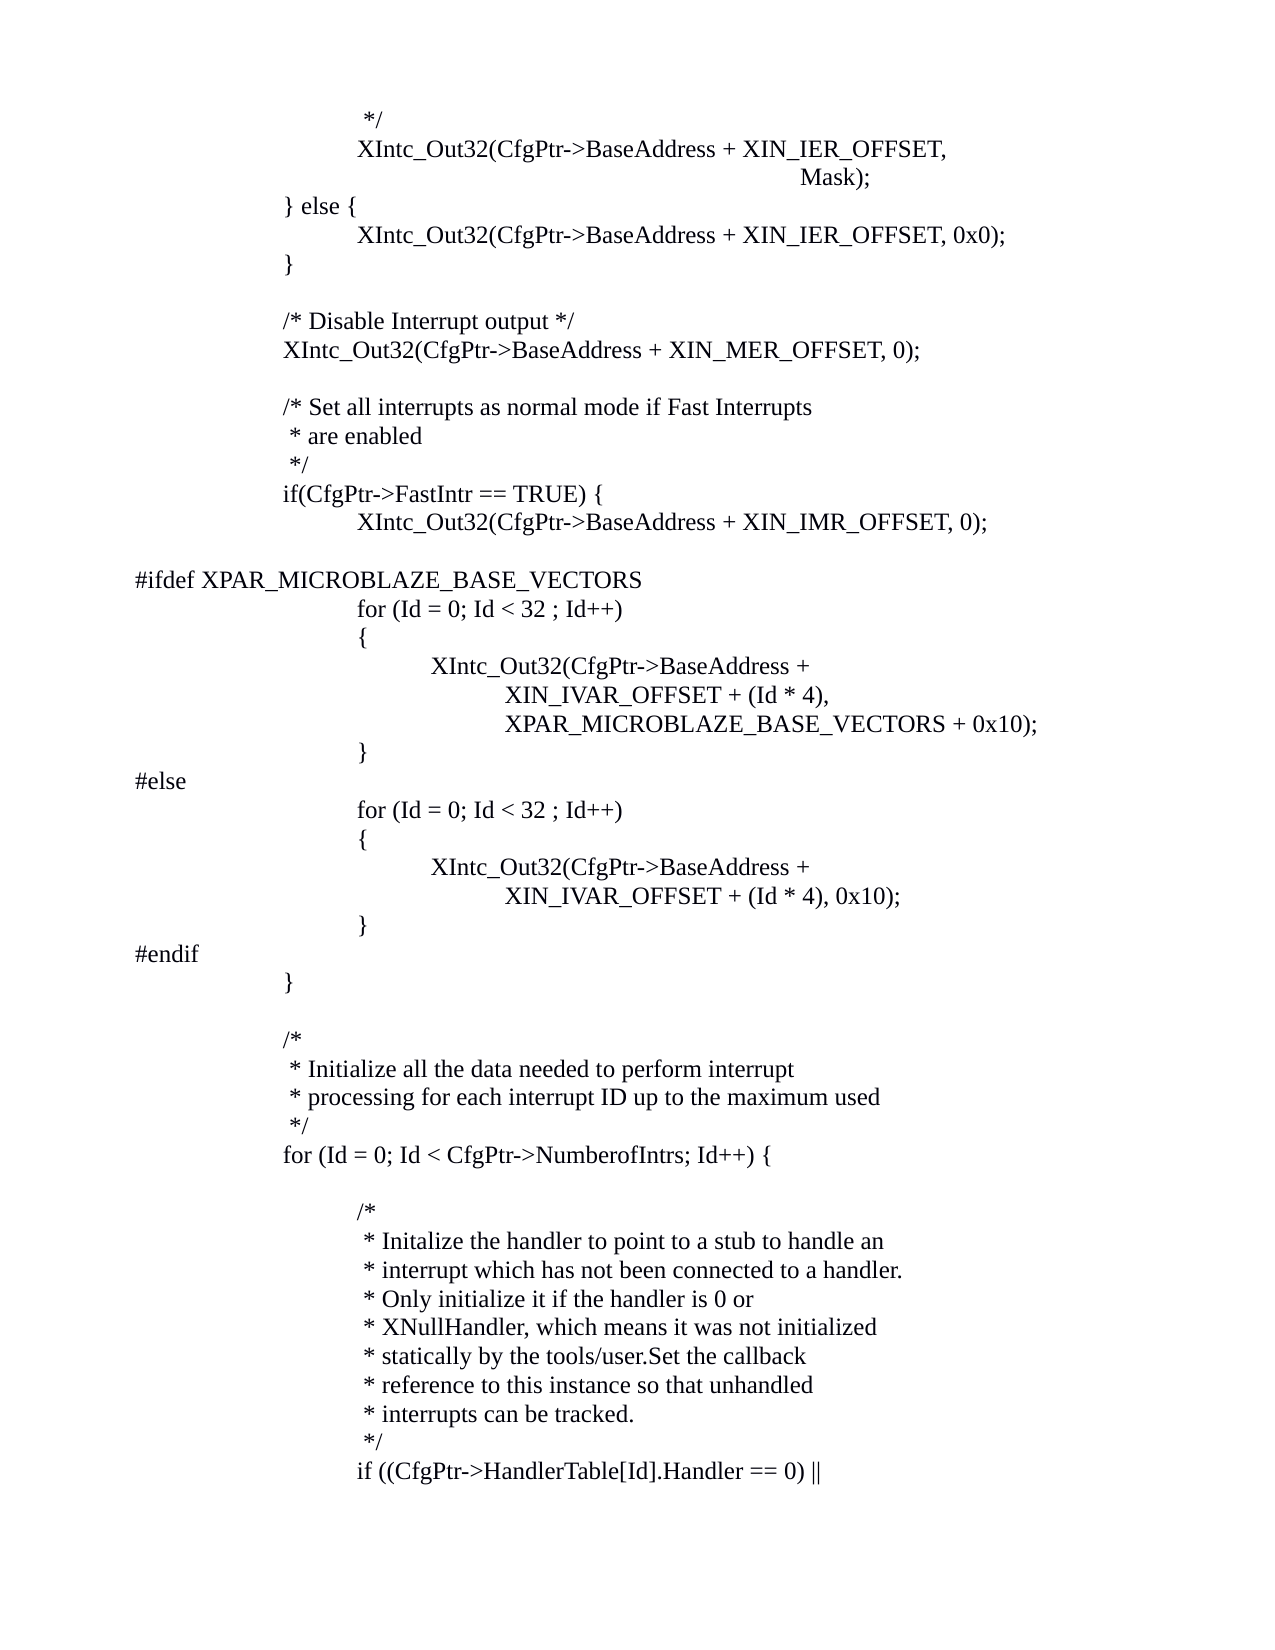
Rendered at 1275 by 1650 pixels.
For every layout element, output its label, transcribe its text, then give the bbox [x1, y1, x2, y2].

text */ [135, 105, 1125, 134]
text #ifdef XPAR_MICROBLAZE_BASE_VECTORS [135, 565, 1125, 594]
text XIntc_Out32(CfgPtr->BaseAddress + XIN_IER_OFFSET, [135, 134, 1125, 162]
text * Initalize the handler to point to a stub to handle an [135, 1226, 1125, 1255]
text } [135, 737, 1125, 766]
text XIN_IVAR_OFFSET + (Id * 4), 0x10); [135, 881, 1125, 910]
text XIntc_Out32(CfgPtr->BaseAddress + XIN_IER_OFFSET, 0x0); [135, 220, 1125, 249]
text for (Id = 0; Id < 32 ; Id++) [135, 594, 1125, 622]
text * processing for each interrupt ID up to the maximum used [135, 1082, 1125, 1111]
text * Only initialize it if the handler is 0 or [135, 1284, 1125, 1312]
text /* Set all interrupts as normal mode if Fast Interrupts [135, 392, 1125, 421]
text * are enabled [135, 421, 1125, 450]
text XIntc_Out32(CfgPtr->BaseAddress + XIN_IMR_OFFSET, 0); [135, 507, 1125, 536]
text for (Id = 0; Id < CfgPtr->NumberofIntrs; Id++) { [135, 1140, 1125, 1169]
text #else [135, 766, 1125, 795]
text #endif [135, 939, 1125, 967]
text } [135, 967, 1125, 996]
text } [135, 249, 1125, 277]
text XIntc_Out32(CfgPtr->BaseAddress + [135, 852, 1125, 881]
text for (Id = 0; Id < 32 ; Id++) [135, 795, 1125, 824]
text XIntc_Out32(CfgPtr->BaseAddress + XIN_MER_OFFSET, 0); [135, 335, 1125, 364]
text XIN_IVAR_OFFSET + (Id * 4), [135, 680, 1125, 709]
text if ((CfgPtr->HandlerTable[Id].Handler == 0) || [135, 1456, 1125, 1485]
text * reference to this instance so that unhandled [135, 1370, 1125, 1399]
text */ [135, 1111, 1125, 1140]
text XPAR_MICROBLAZE_BASE_VECTORS + 0x10); [135, 709, 1125, 737]
text XIntc_Out32(CfgPtr->BaseAddress + [135, 651, 1125, 680]
text * interrupts can be tracked. [135, 1399, 1125, 1427]
text * Initialize all the data needed to perform interrupt [135, 1054, 1125, 1082]
text } else { [135, 191, 1125, 220]
text */ [135, 1427, 1125, 1456]
text * XNullHandler, which means it was not initialized [135, 1312, 1125, 1341]
text */ [135, 450, 1125, 479]
text Mask); [135, 162, 1125, 191]
text /* [135, 1197, 1125, 1226]
text if(CfgPtr->FastIntr == TRUE) { [135, 479, 1125, 507]
text { [135, 824, 1125, 852]
text /* Disable Interrupt output */ [135, 306, 1125, 335]
text * statically by the tools/user.Set the callback [135, 1341, 1125, 1370]
text { [135, 622, 1125, 651]
text * interrupt which has not been connected to a handler. [135, 1255, 1125, 1284]
text /* [135, 1025, 1125, 1054]
text } [135, 910, 1125, 939]
